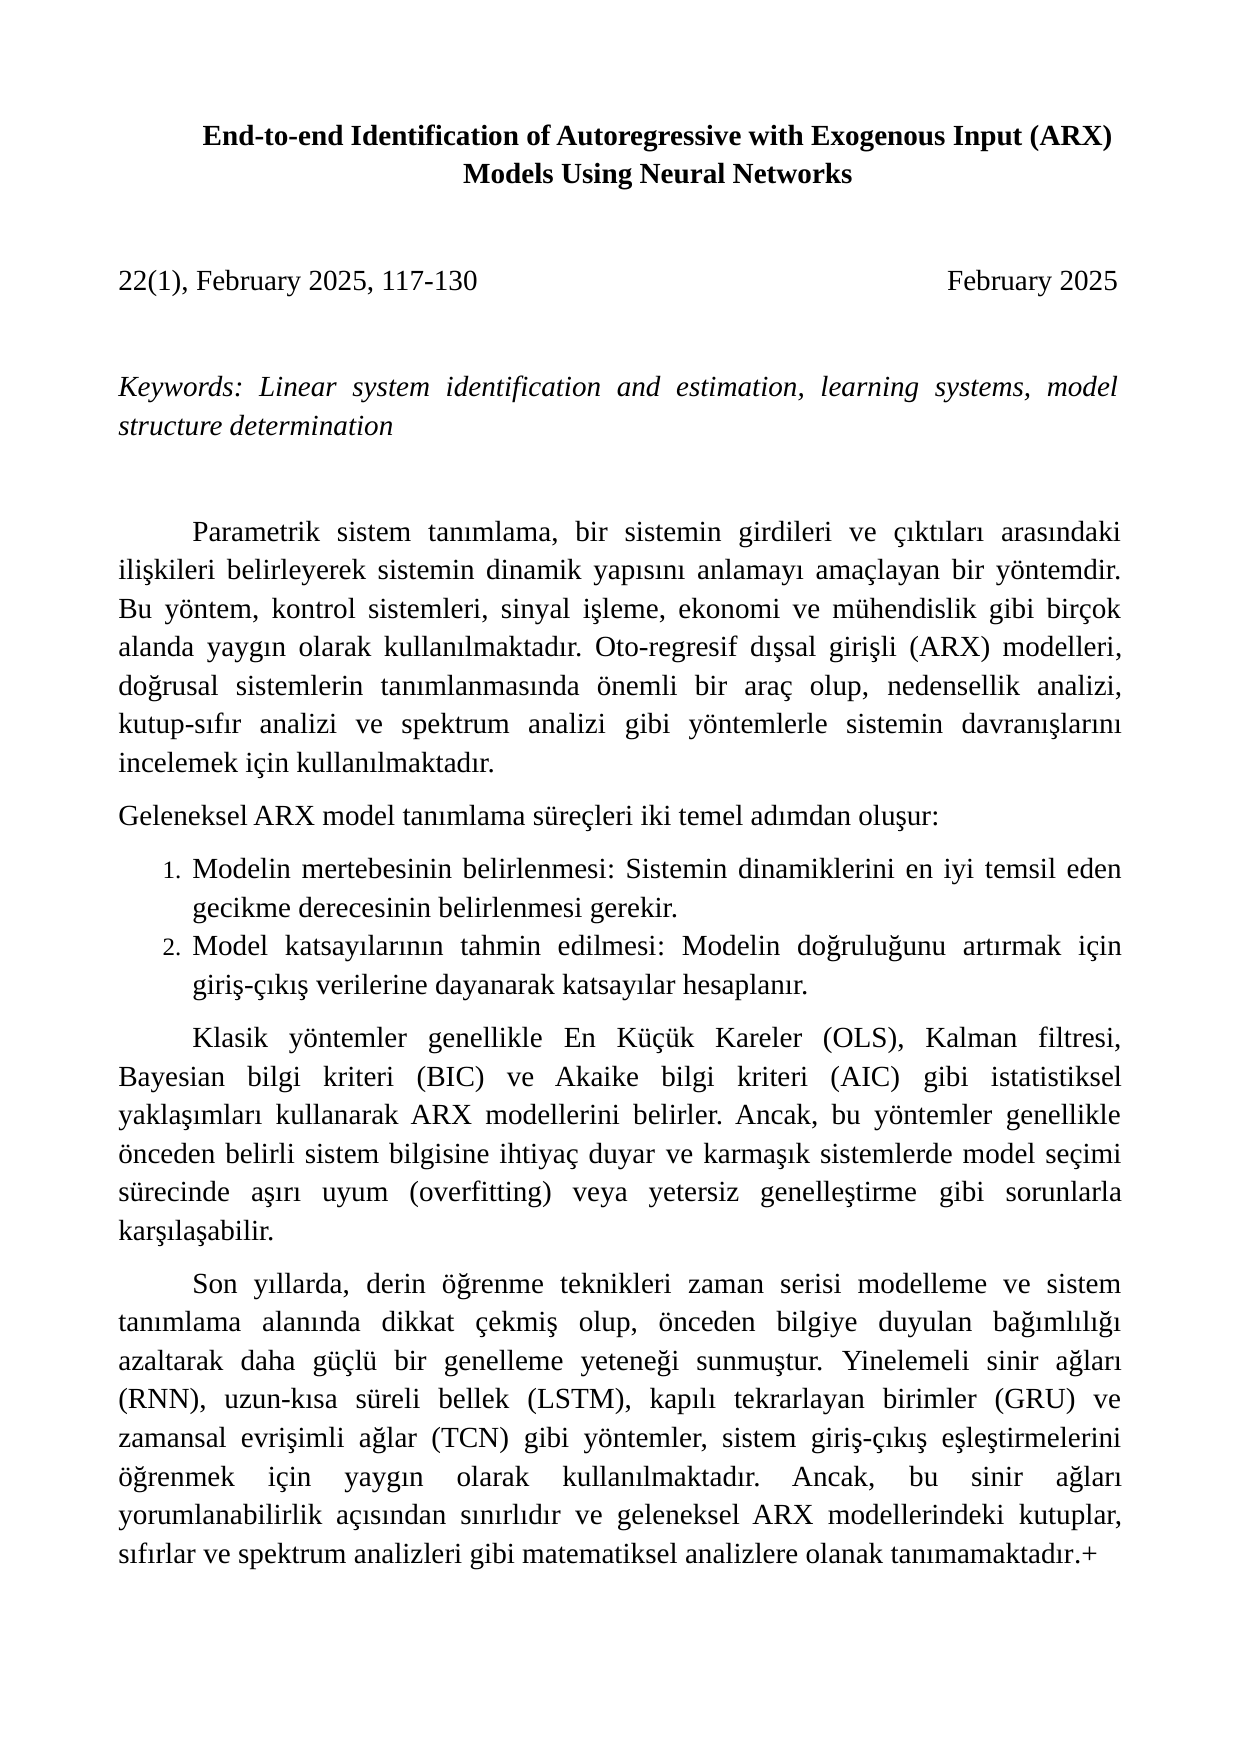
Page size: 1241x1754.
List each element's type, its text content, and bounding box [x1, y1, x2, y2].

list End-to-end Identification of Autoregressive with Exogenous Input (ARX) Models Using Neural Networks [156, 118, 1122, 190]
text Keywords: Linear system identification and estimation, learning systems, model structure determination [118, 369, 1122, 441]
text Geleneksel ARX model tanımlama süreçleri iki temel adımdan oluşur: [118, 798, 1122, 832]
text 22(1), February 2025, 117-130 February 2025 [118, 263, 1122, 296]
list Modelin mertebesinin belirlenmesi: Sistemin dinamiklerini en iyi temsil eden gecikme derecesinin belirlenmesi gerekir. [162, 851, 1122, 923]
text Klasik yöntemler genellikle En Küçük Kareler (OLS), Kalman filtresi, Bayesian bilgi kriteri (BIC) ve Akaike bilgi kriteri (AIC) gibi istatistiksel yaklaşımları kullanarak ARX modellerini belirler. Ancak, bu yöntemler genellikle önceden belirli sistem bilgisine ihtiyaç duyar ve karmaşık sistemlerde model seçimi sürecinde aşırı uyum (overfitting) veya yetersiz genelleştirme gibi sorunlarla karşılaşabilir. [118, 1020, 1122, 1246]
text Son yıllarda, derin öğrenme teknikleri zaman serisi modelleme ve sistem tanımlama alanında dikkat çekmiş olup, önceden bilgiye duyulan bağımlılığı azaltarak daha güçlü bir genelleme yeteneği sunmuştur. Yinelemeli sinir ağları (RNN), uzun-kısa süreli bellek (LSTM), kapılı tekrarlayan birimler (GRU) ve zamansal evrişimli ağlar (TCN) gibi yöntemler, sistem giriş-çıkış eşleştirmelerini öğrenmek için yaygın olarak kullanılmaktadır. Ancak, bu sinir ağları yorumlanabilirlik açısından sınırlıdır ve geleneksel ARX modellerindeki kutuplar, sıfırlar ve spektrum analizleri gibi matematiksel analizlere olanak tanımamaktadır.+ [118, 1266, 1122, 1569]
list Model katsayılarının tahmin edilmesi: Modelin doğruluğunu artırmak için giriş-çıkış verilerine dayanarak katsayılar hesaplanır. [162, 928, 1122, 1001]
text Parametrik sistem tanımlama, bir sistemin girdileri ve çıktıları arasındaki ilişkileri belirleyerek sistemin dinamik yapısını anlamayı amaçlayan bir yöntemdir. Bu yöntem, kontrol sistemleri, sinyal işleme, ekonomi ve mühendislik gibi birçok alanda yaygın olarak kullanılmaktadır. Oto-regresif dışsal girişli (ARX) modelleri, doğrusal sistemlerin tanımlanmasında önemli bir araç olup, nedensellik analizi, kutup-sıfır analizi ve spektrum analizi gibi yöntemlerle sistemin davranışlarını incelemek için kullanılmaktadır. [118, 514, 1122, 779]
